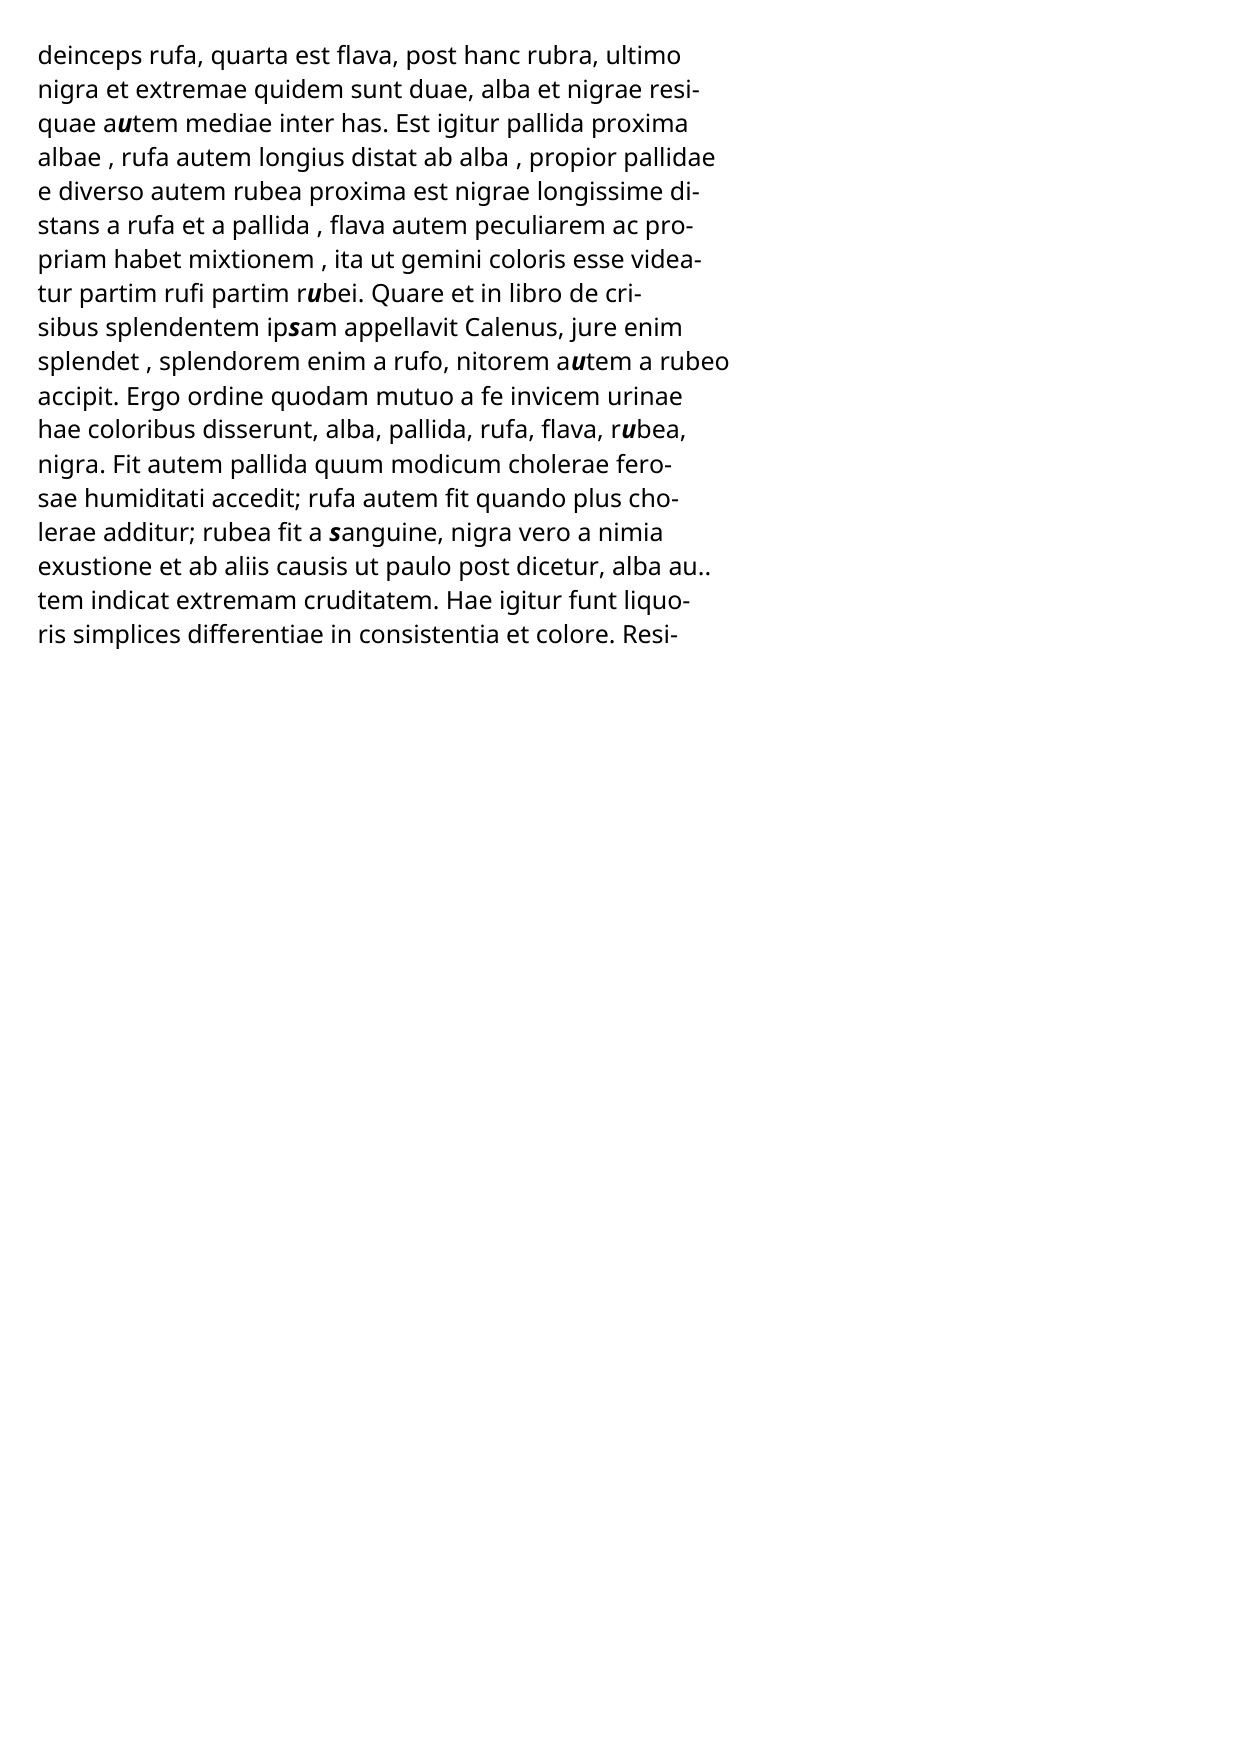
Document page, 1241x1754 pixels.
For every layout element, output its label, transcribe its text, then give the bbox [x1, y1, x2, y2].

text deinceps rufa, quarta est flava, post hanc rubra, ultimo nigra et extremae quidem sunt duae, alba et nigrae resi- quae autem mediae inter has. Est igitur pallida proxima albae , rufa autem longius distat ab alba , propior pallidae e diverso autem rubea proxima est nigrae longissime di- stans a rufa et a pallida , flava autem peculiarem ac pro- priam habet mixtionem , ita ut gemini coloris esse videa- tur partim rufi partim rubei. Quare et in libro de cri- sibus splendentem ipsam appellavit Calenus, jure enim splendet , splendorem enim a rufo, nitorem autem a rubeo accipit. Ergo ordine quodam mutuo a fe invicem urinae hae coloribus disserunt, alba, pallida, rufa, flava, rubea, nigra. Fit autem pallida quum modicum cholerae fero- sae humiditati accedit; rufa autem fit quando plus cho- lerae additur; rubea fit a sanguine, nigra vero a nimia exustione et ab aliis causis ut paulo post dicetur, alba au.. tem indicat extremam cruditatem. Hae igitur funt liquo- ris simplices differentiae in consistentia et colore. Resi- [37, 37, 1203, 651]
